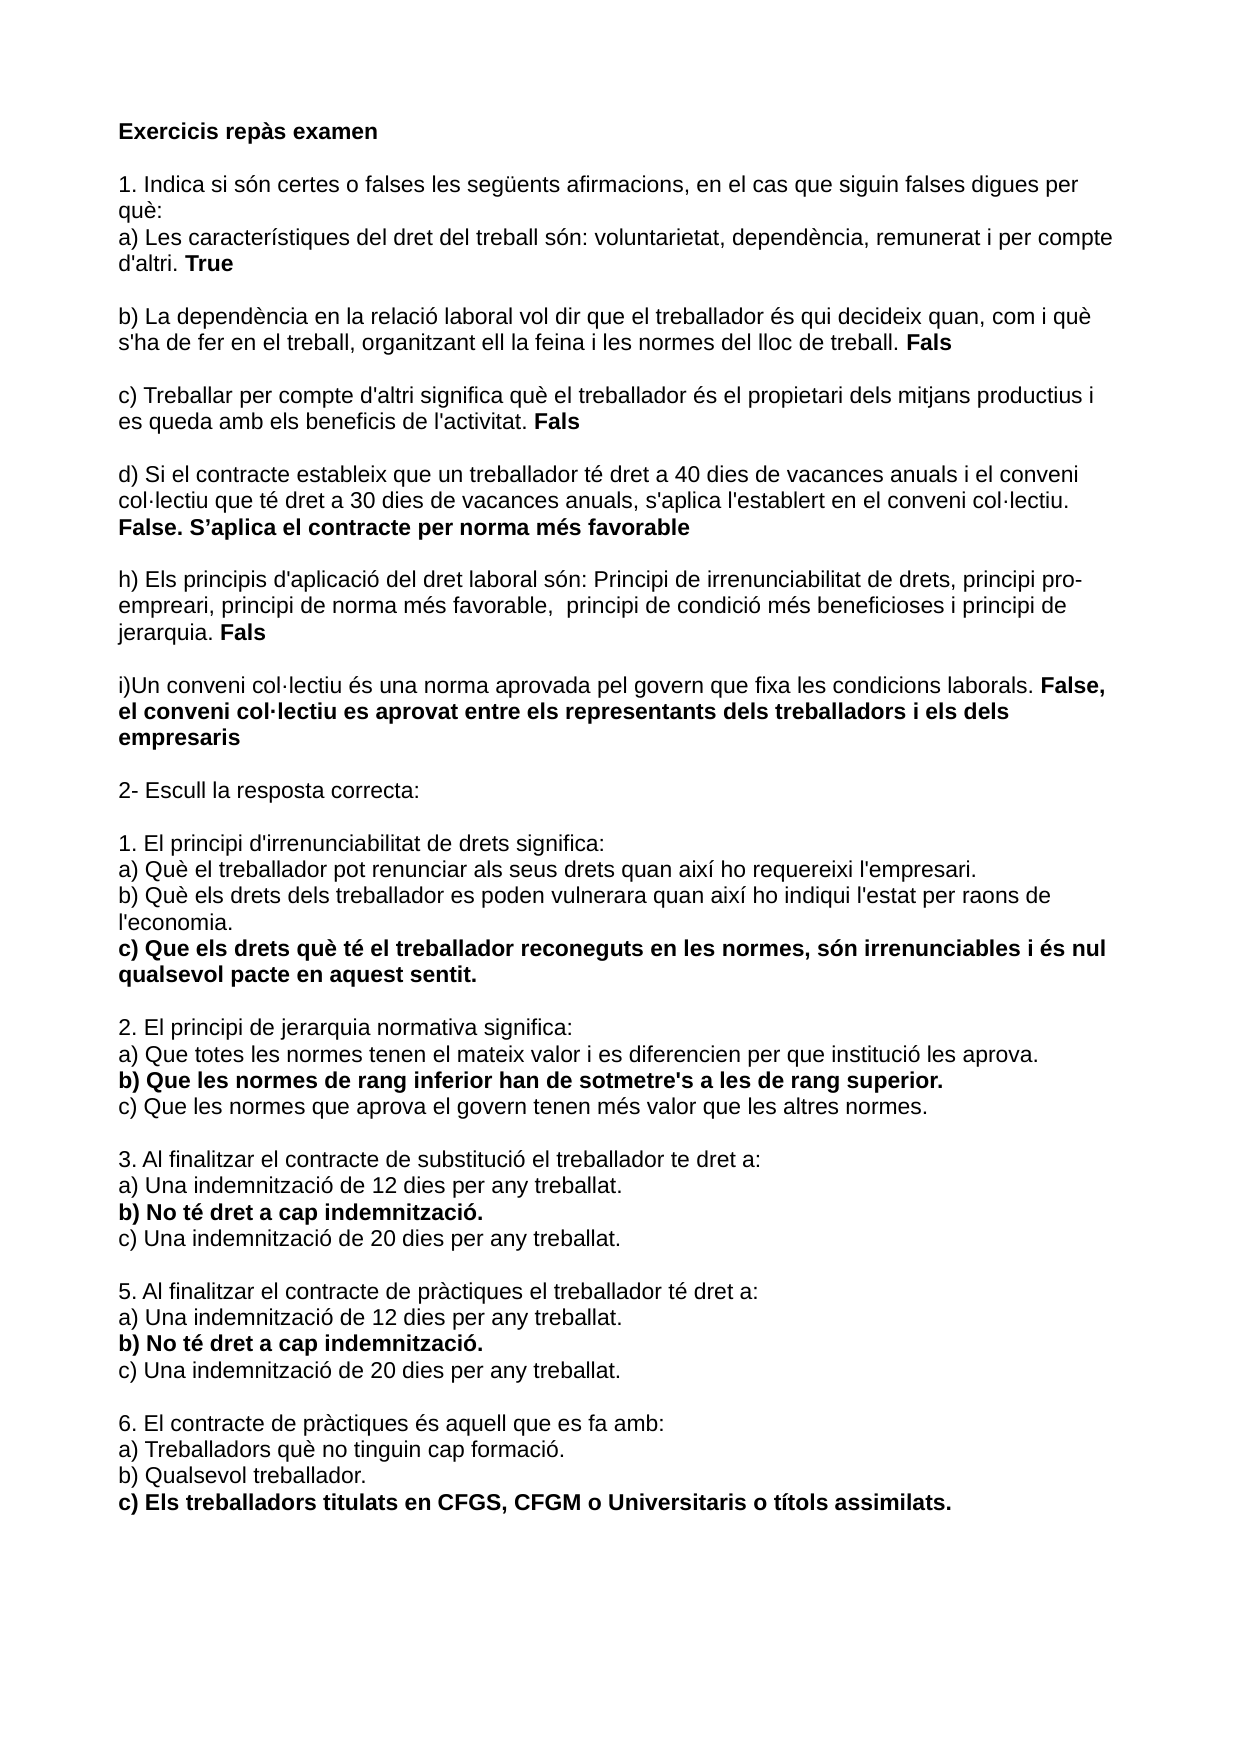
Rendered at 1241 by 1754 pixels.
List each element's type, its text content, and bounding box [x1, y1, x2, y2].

text a) Una indemnització de 12 dies per any treballat. [118, 1304, 1122, 1330]
text b) Qualsevol treballador. [118, 1462, 1122, 1488]
text b) No té dret a cap indemnització. [118, 1330, 1122, 1357]
text b) La dependència en la relació laboral vol dir que el treballador és qui decideix quan, com i què s'ha de fer en el treball, organitzant ell la feina i les normes del lloc de treball. Fals [118, 276, 1122, 355]
text 2. El principi de jerarquia normativa significa: [118, 1014, 1122, 1041]
text c) Una indemnització de 20 dies per any treballat. [118, 1225, 1122, 1251]
text Exercicis repàs examen [118, 118, 1122, 144]
text 3. Al finalitzar el contracte de substitució el treballador te dret a: [118, 1146, 1122, 1172]
text b) Què els drets dels treballador es poden vulnerara quan així ho indiqui l'estat per raons de l'economia. [118, 882, 1122, 935]
text a) Que totes les normes tenen el mateix valor i es diferencien per que institució les aprova. [118, 1041, 1122, 1067]
text a) Treballadors què no tinguin cap formació. [118, 1436, 1122, 1462]
text c) Que les normes que aprova el govern tenen més valor que les altres normes. [118, 1093, 1122, 1119]
text c) Els treballadors titulats en CFGS, CFGM o Universitaris o títols assimilats. [118, 1488, 1122, 1515]
text c) Que els drets què té el treballador reconeguts en les normes, són irrenunciables i és nul qualsevol pacte en aquest sentit. [118, 935, 1122, 988]
text b) Que les normes de rang inferior han de sotmetre's a les de rang superior. [118, 1067, 1122, 1093]
text c) Treballar per compte d'altri significa què el treballador és el propietari dels mitjans productius i es queda amb els beneficis de l'activitat. Fals [118, 382, 1122, 434]
text 5. Al finalitzar el contracte de pràctiques el treballador té dret a: [118, 1278, 1122, 1304]
text 6. El contracte de pràctiques és aquell que es fa amb: [118, 1409, 1122, 1436]
text 2- Escull la resposta correcta: [118, 777, 1122, 803]
text a) Què el treballador pot renunciar als seus drets quan així ho requereixi l'empresari. [118, 856, 1122, 882]
text 1. El principi d'irrenunciabilitat de drets significa: [118, 830, 1122, 856]
text d) Si el contracte estableix que un treballador té dret a 40 dies de vacances anuals i el conveni col·lectiu que té dret a 30 dies de vacances anuals, s'aplica l'establert en el conveni col·lectiu. False. S’aplica el contracte per norma més favorable h) Els principis d'aplicació del dret laboral són: Principi de irrenunciabilitat de drets, principi pro-empreari, principi de norma més favorable, principi de condició més beneficioses i principi de jerarquia. Fals [118, 434, 1122, 645]
text b) No té dret a cap indemnització. [118, 1199, 1122, 1225]
text i)Un conveni col·lectiu és una norma aprovada pel govern que fixa les condicions laborals. False, el conveni col·lectiu es aprovat entre els representants dels treballadors i els dels empresaris [118, 645, 1122, 751]
text c) Una indemnització de 20 dies per any treballat. [118, 1357, 1122, 1383]
text 1. Indica si són certes o falses les següents afirmacions, en el cas que siguin falses digues per què: a) Les característiques del dret del treball són: voluntarietat, dependència, remunerat i per compte d'altri. True [118, 171, 1122, 276]
text a) Una indemnització de 12 dies per any treballat. [118, 1172, 1122, 1199]
